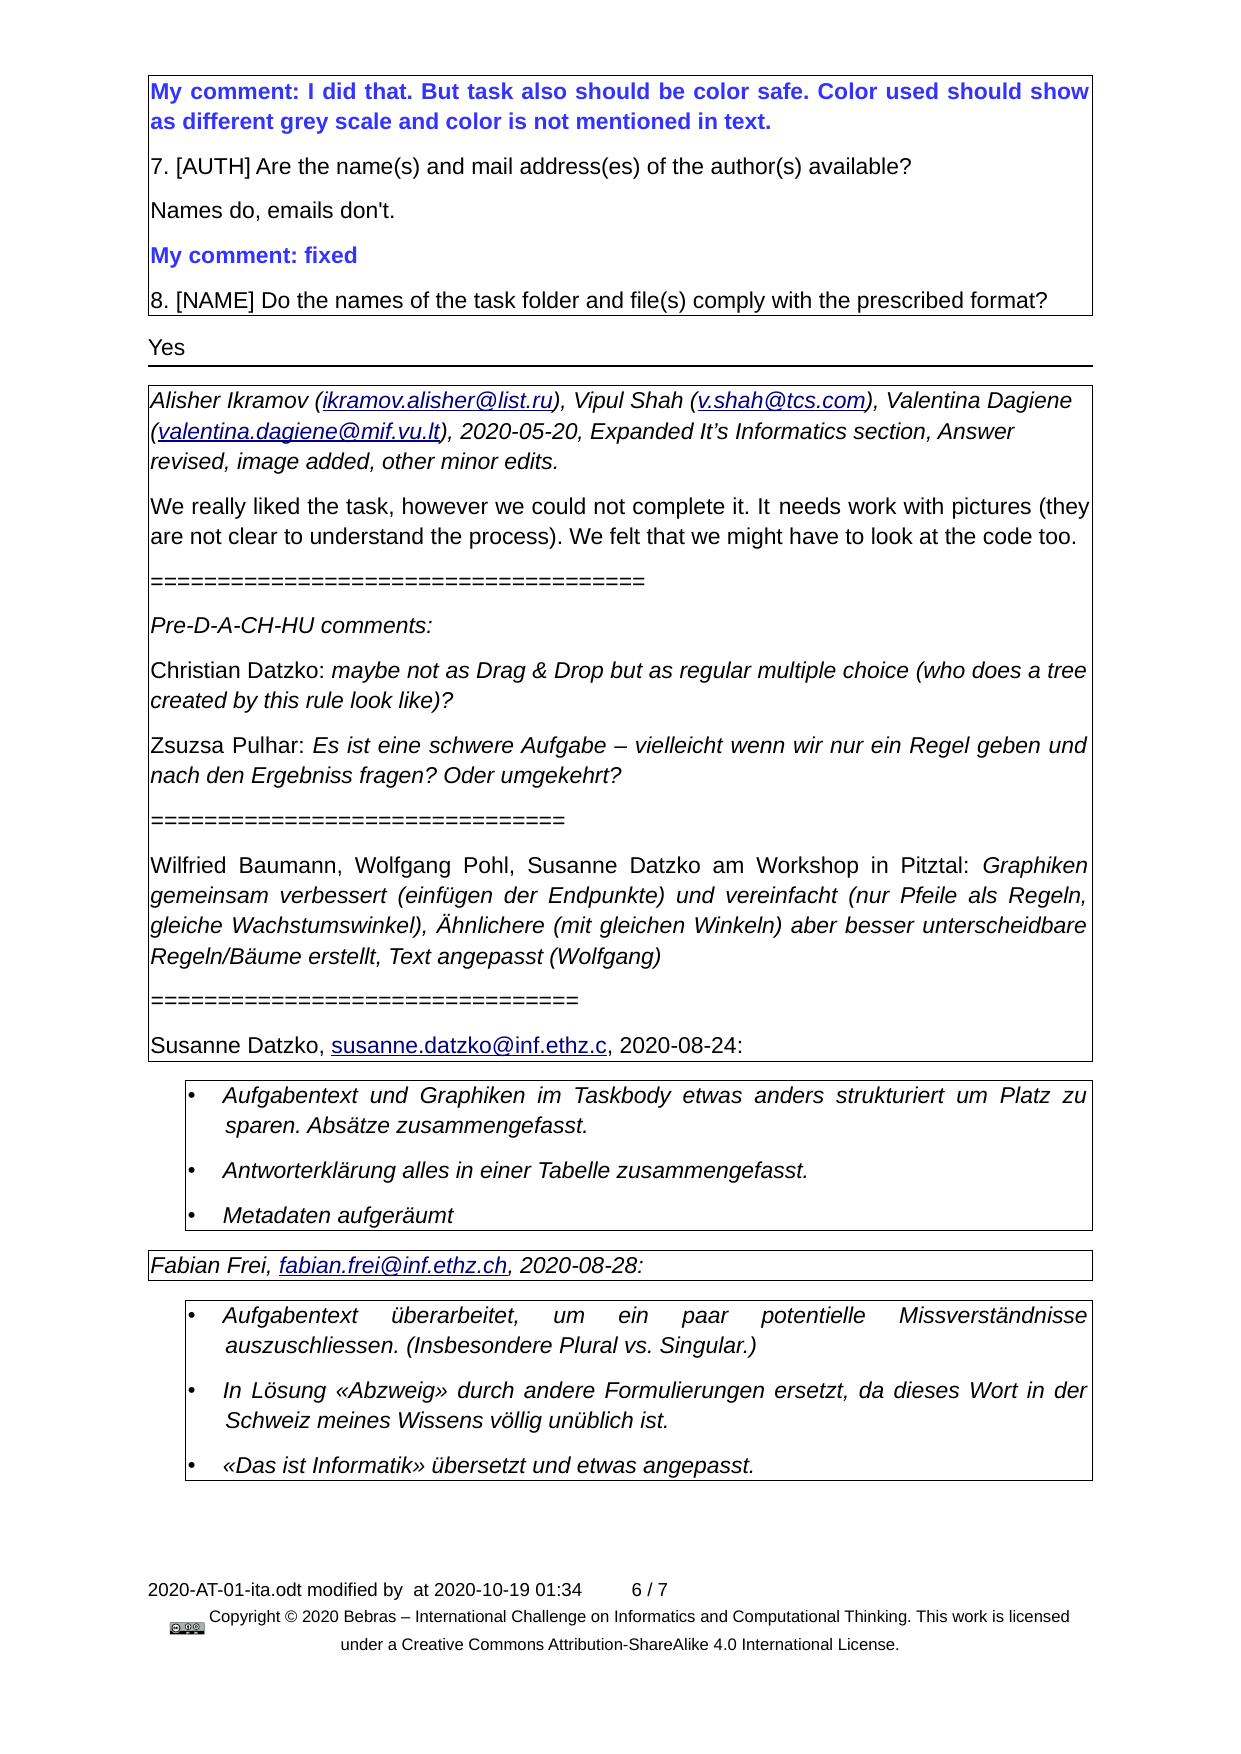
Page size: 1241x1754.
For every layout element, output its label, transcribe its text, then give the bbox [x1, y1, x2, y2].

text Fabian Frei, fabian.frei@inf.ethz.ch, 2020-08-28: [149, 1251, 1092, 1280]
text Pre-D-A-CH-HU comments: [149, 610, 1092, 639]
text Names do, emails don't. [149, 195, 1092, 224]
text 7. [AUTH] Are the name(s) and mail address(es) of the author(s) available? [149, 150, 1092, 179]
list In Lösung «Abzweig» durch andere Formulierungen ersetzt, da dieses Wort in der Schweiz meines Wissens völlig unüblich ist. [186, 1374, 1092, 1434]
text Christian Datzko: maybe not as Drag & Drop but as regular multiple choice (who does a tree created by this rule look like)? [149, 655, 1092, 714]
text 8. [NAME] Do the names of the task folder and file(s) comply with the prescribed format? [149, 284, 1092, 315]
list «Das ist Informatik» übersetzt und etwas angepasst. [186, 1449, 1092, 1480]
list Aufgabentext und Graphiken im Taskbody etwas anders strukturiert um Platz zu sparen. Absätze zusammengefasst. [186, 1081, 1092, 1139]
text ================================ [149, 985, 1092, 1014]
text My comment: fixed [149, 239, 1092, 268]
list Aufgabentext überarbeitet, um ein paar potentielle Missverständnisse auszuschliessen. (Insbesondere Plural vs. Singular.) [186, 1301, 1092, 1359]
text My comment: I did that. But task also should be color safe. Color used should show as different grey scale and color is not mentioned in text. [149, 76, 1092, 134]
text Alisher Ikramov (ikramov.alisher@list.ru), Vipul Shah (v.shah@tcs.com), Valentina Dagiene (valentina.dagiene@mif.vu.lt), 2020-05-20, Expanded It’s Informatics section, Answer revised, image added, other minor edits. [149, 386, 1092, 474]
text ===================================== [149, 565, 1092, 594]
list Metadaten aufgeräumt [186, 1199, 1092, 1230]
text Yes [148, 334, 1093, 365]
text Zsuzsa Pulhar: Es ist eine schwere Aufgabe – vielleicht wenn wir nur ein Regel geben und nach den Ergebniss fragen? Oder umgekehrt? [149, 730, 1092, 789]
text Susanne Datzko, susanne.datzko@inf.ethz.c, 2020-08-24: [149, 1030, 1092, 1061]
text =============================== [149, 805, 1092, 834]
list Antworterklärung alles in einer Tabelle zusammengefasst. [186, 1155, 1092, 1184]
text Wilfried Baumann, Wolfgang Pohl, Susanne Datzko am Workshop in Pitztal: Graphiken gemeinsam verbessert (einfügen der Endpunkte) und vereinfacht (nur Pfeile als Regeln, gleiche Wachstumswinkel), Ähnlichere (mit gleichen Winkeln) aber besser unterscheidbare Regeln/Bäume erstellt, Text angepasst (Wolfgang) [149, 849, 1092, 969]
text We really liked the task, however we could not complete it. It needs work with pictures (they are not clear to understand the process). We felt that we might have to look at the code too. [149, 490, 1092, 549]
